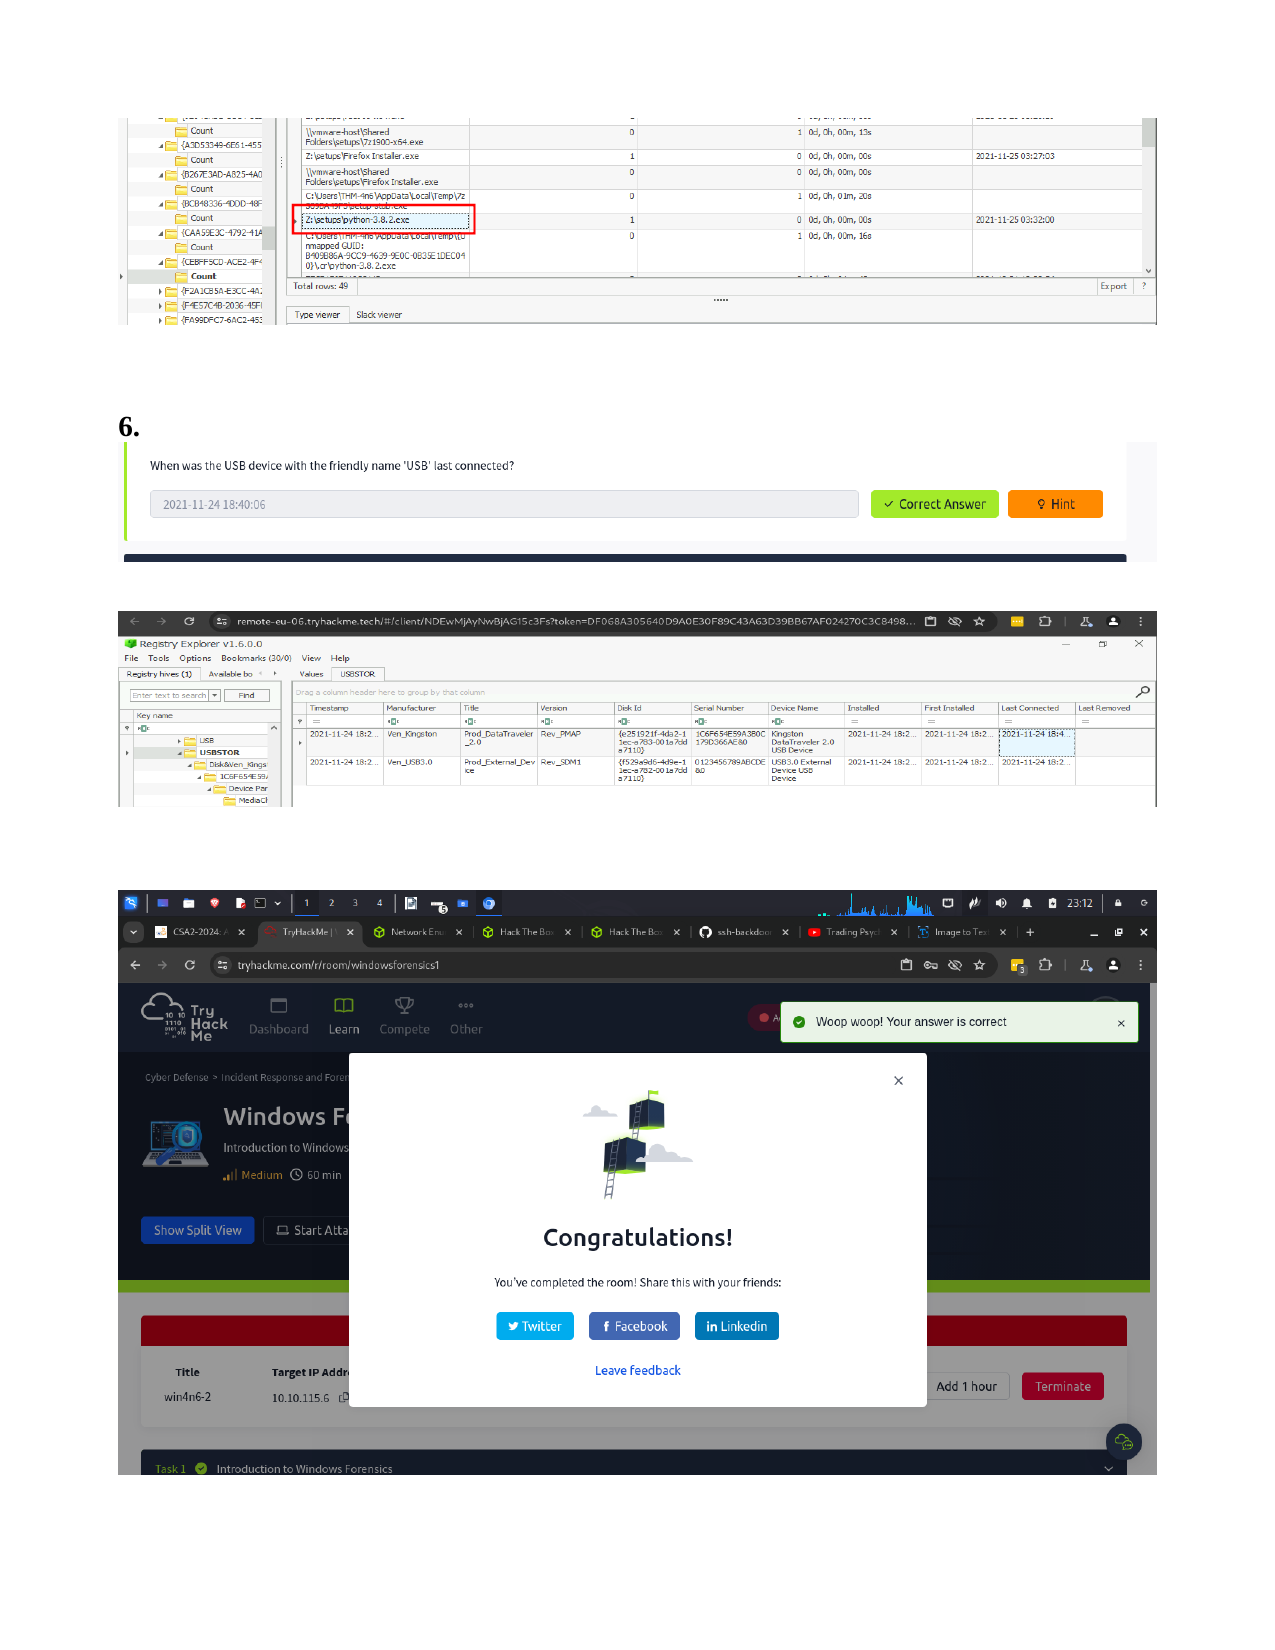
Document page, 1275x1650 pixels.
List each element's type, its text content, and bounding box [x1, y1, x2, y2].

picture [118, 611, 1157, 807]
picture [118, 442, 1157, 562]
picture [118, 118, 1157, 325]
text 6. [118, 409, 1157, 442]
picture [118, 890, 1157, 1475]
